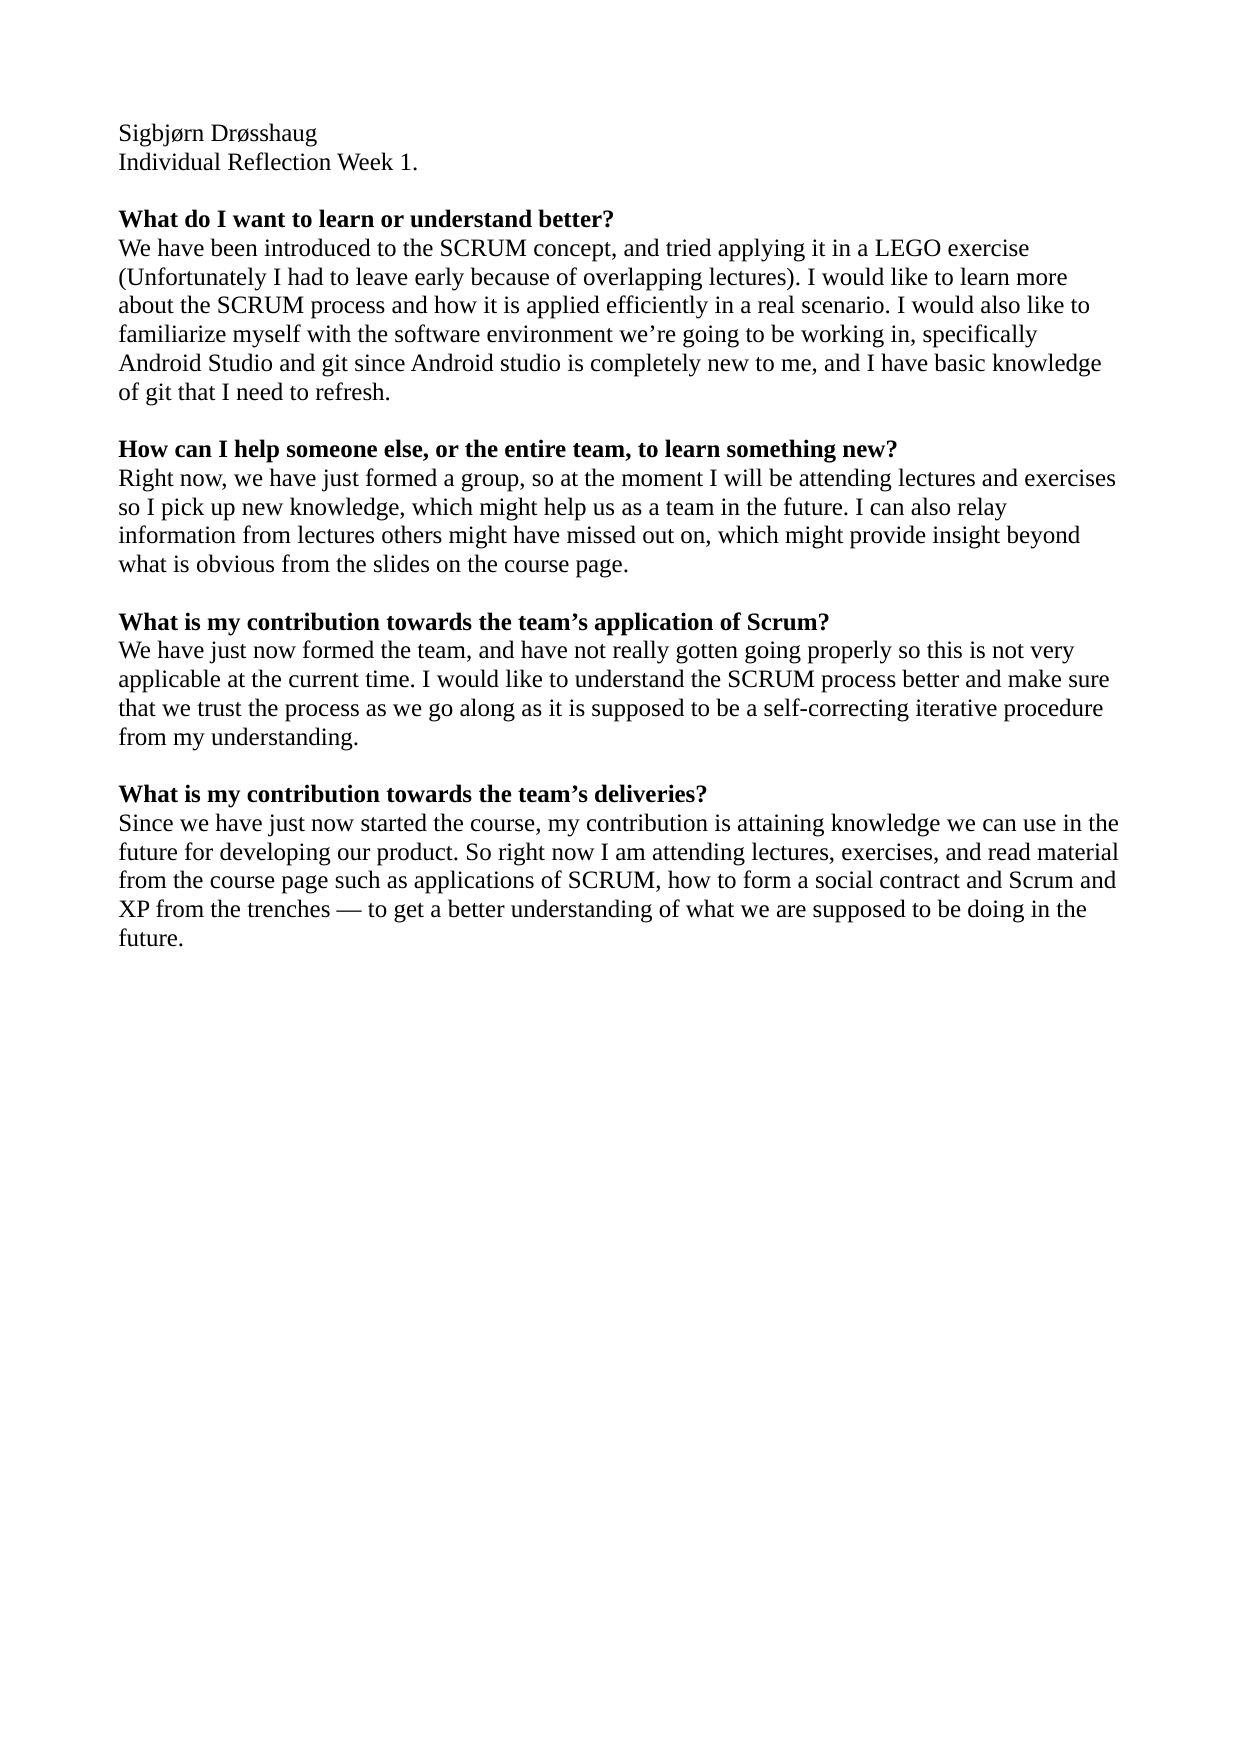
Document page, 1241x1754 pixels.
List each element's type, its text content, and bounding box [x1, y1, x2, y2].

text We have been introduced to the SCRUM concept, and tried applying it in a LEGO exercise (Unfortunately I had to leave early because of overlapping lectures). I would like to learn more about the SCRUM process and how it is applied efficiently in a real scenario. I would also like to familiarize myself with the software environment we’re going to be working in, specifically Android Studio and git since Android studio is completely new to me, and I have basic knowledge of git that I need to refresh. [118, 233, 1122, 406]
text What is my contribution towards the team’s application of Scrum? [118, 607, 1122, 636]
text Since we have just now started the course, my contribution is attaining knowledge we can use in the future for developing our product. So right now I am attending lectures, exercises, and read material from the course page such as applications of SCRUM, how to form a social contract and Scrum and XP from the trenches — to get a better understanding of what we are supposed to be doing in the future. [118, 808, 1122, 952]
text Individual Reflection Week 1. [118, 147, 1122, 176]
text Right now, we have just formed a group, so at the moment I will be attending lectures and exercises so I pick up new knowledge, which might help us as a team in the future. I can also relay information from lectures others might have missed out on, which might provide insight beyond what is obvious from the slides on the course page. [118, 463, 1122, 578]
text We have just now formed the team, and have not really gotten going properly so this is not very applicable at the current time. I would like to understand the SCRUM process better and make sure that we trust the process as we go along as it is supposed to be a self-correcting iterative procedure from my understanding. [118, 636, 1122, 751]
text What is my contribution towards the team’s deliveries? [118, 779, 1122, 808]
text What do I want to learn or understand better? [118, 204, 1122, 233]
text How can I help someone else, or the entire team, to learn something new? [118, 434, 1122, 463]
text Sigbjørn Drøsshaug [118, 118, 1122, 147]
